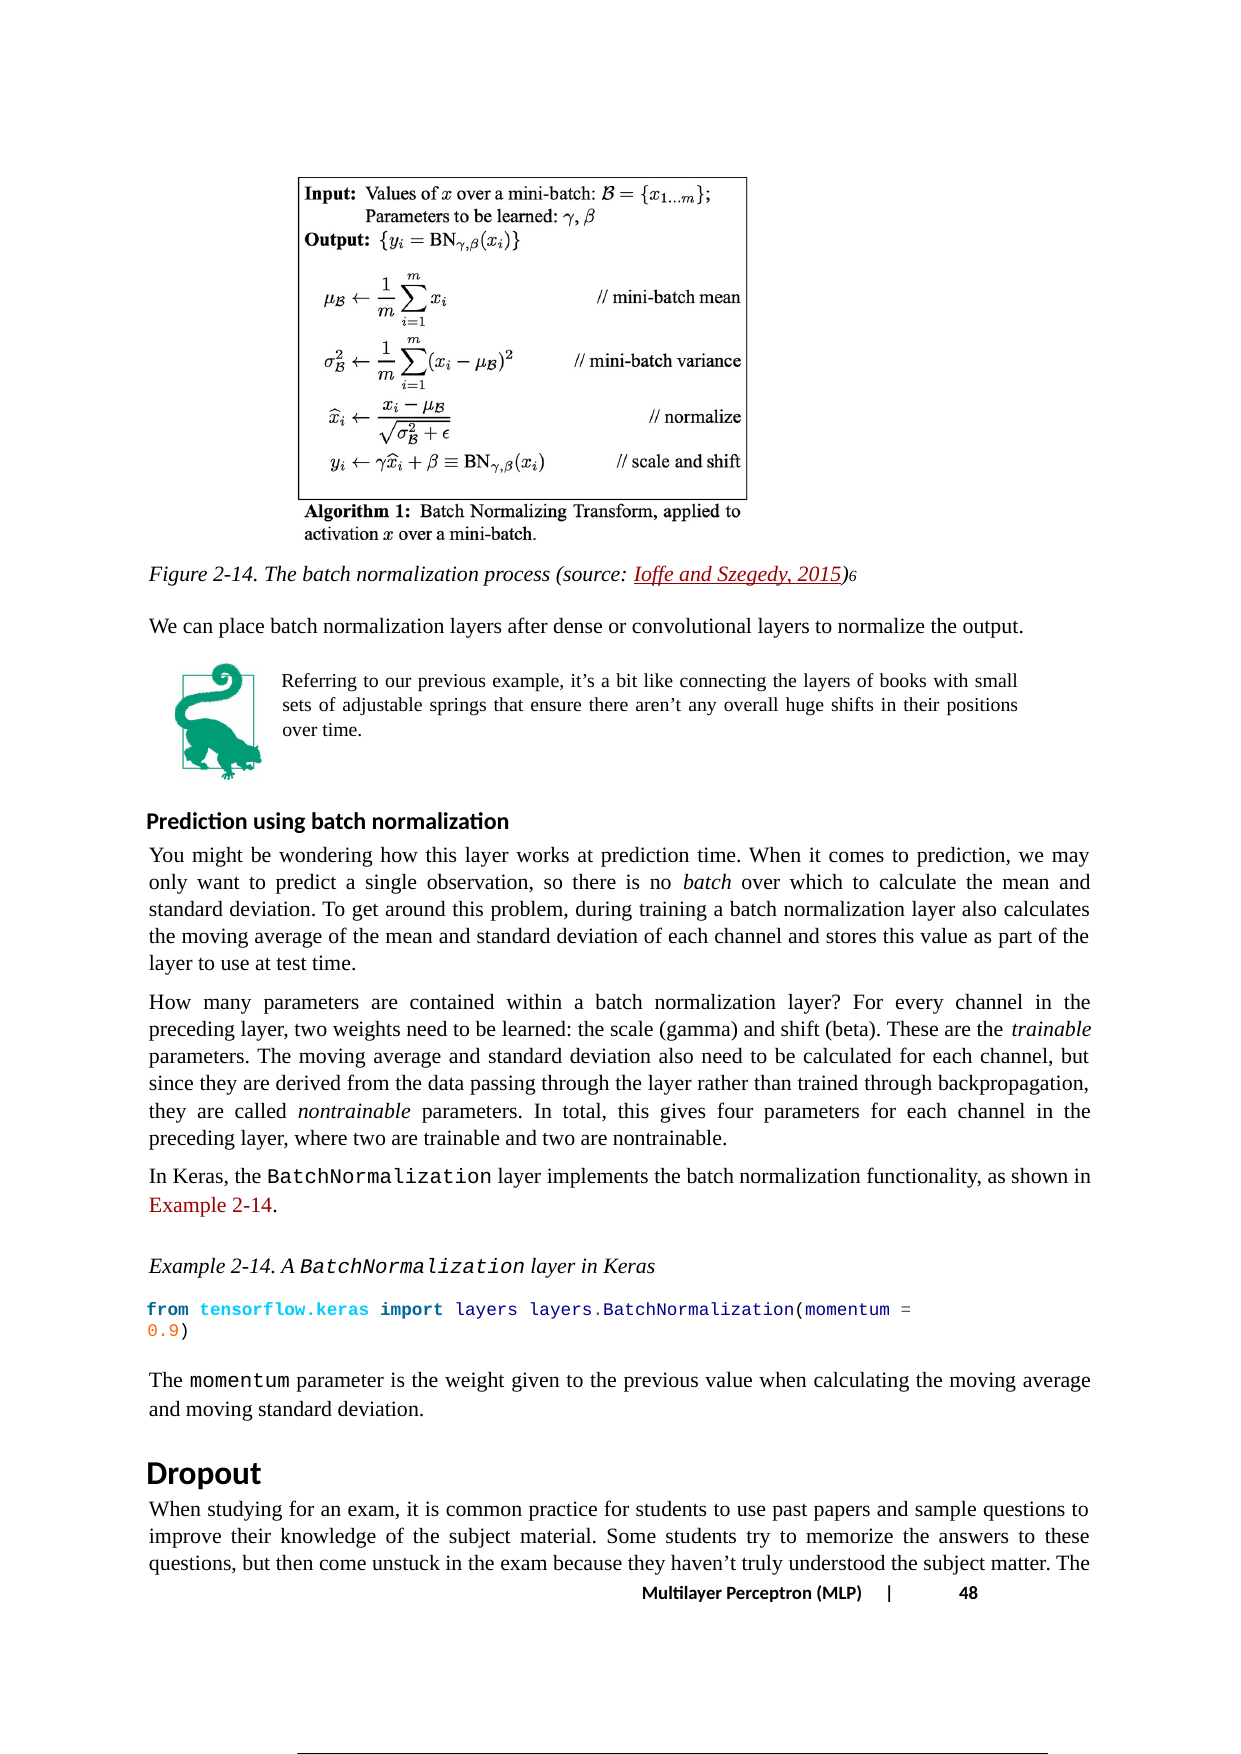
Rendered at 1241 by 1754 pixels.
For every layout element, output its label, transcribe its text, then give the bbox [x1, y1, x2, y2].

text Figure 2-14. The batch normalization process (source: Ioffe and Szegedy, 2015)6 [149, 561, 1091, 586]
text We can place batch normalization layers after dense or convolutional layers to normalize the output. [149, 613, 1092, 638]
text Dropout [146, 1452, 1093, 1493]
text How many parameters are contained within a batch normalization layer? For every channel in the preceding layer, two weights need to be learned: the scale (gamma) and shift (beta). These are the trainable parameters. The moving average and standard deviation also need to be calculated for each channel, but since they are derived from the data passing through the layer rather than trained through backpropagation, they are called nontrainable parameters. In total, this gives four parameters for each channel in the preceding layer, where two are trainable and two are nontrainable. [149, 989, 1092, 1150]
text You might be wondering how this layer works at prediction time. When it comes to prediction, we may only want to predict a single observation, so there is no batch over which to calculate the mean and standard deviation. To get around this problem, during training a batch normalization layer also calculates the moving average of the mean and standard deviation of each channel and stores this value as part of the layer to use at test time. [149, 842, 1092, 976]
text Prediction using batch normalization [146, 806, 1093, 836]
text from tensorflow.keras import layers layers.BatchNormalization(momentum = 0.9) [146, 1301, 953, 1342]
text In Keras, the BatchNormalization layer implements the batch normalization functionality, as shown in Example 2-14. [149, 1163, 1092, 1217]
text Referring to our previous example, it’s a bit like connecting the layers of books with small sets of adjustable springs that ensure there aren’t any overall huge shifts in their positions over time. [281, 668, 1019, 741]
text The momentum parameter is the weight given to the previous value when calculating the moving average and moving standard deviation. [149, 1367, 1092, 1421]
text When studying for an exam, it is common practice for students to use past papers and sample questions to improve their knowledge of the subject material. Some students try to memorize the answers to these questions, but then come unstuck in the exam because they haven’t truly understood the subject matter. The [149, 1496, 1092, 1576]
text Example 2-14. A BatchNormalization layer in Keras [149, 1253, 1091, 1280]
